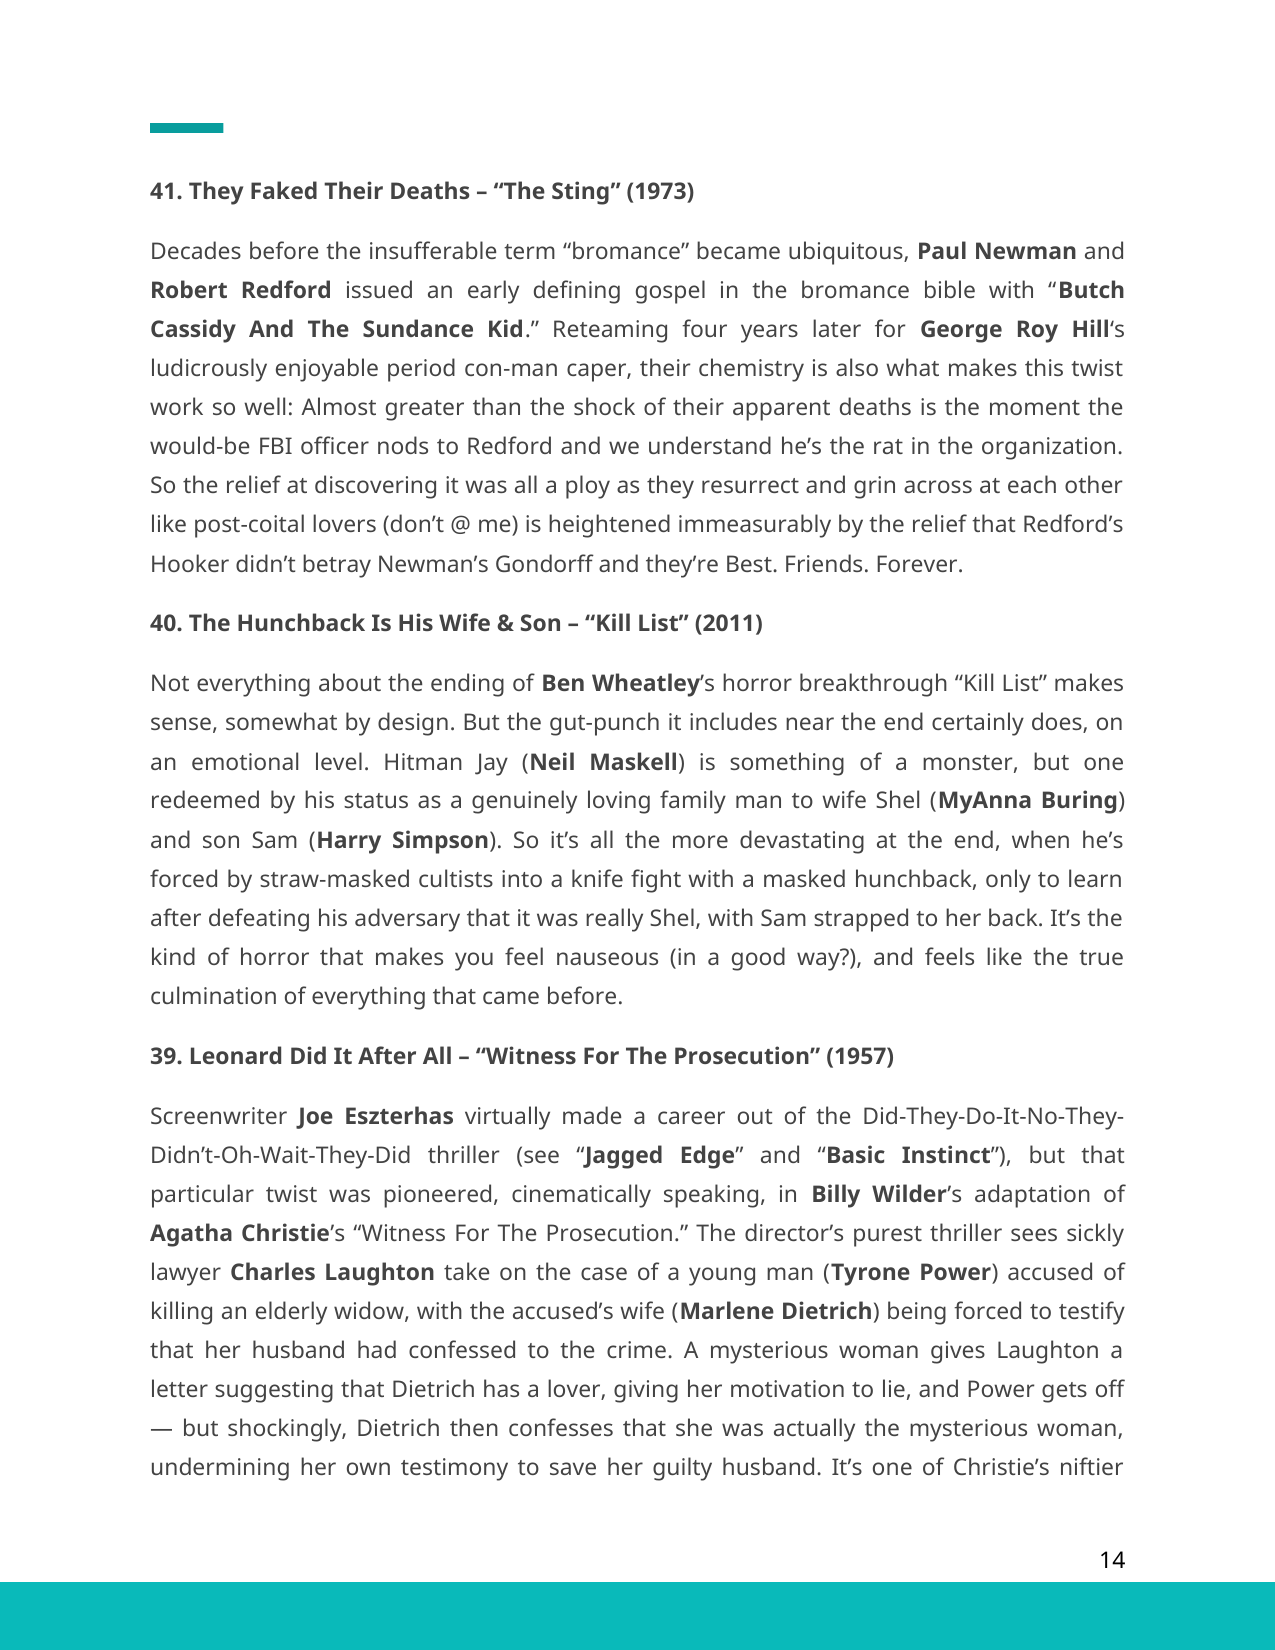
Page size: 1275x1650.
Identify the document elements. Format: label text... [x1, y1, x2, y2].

text 39. Leonard Did It After All – “Witness For The Prosecution” (1957) [150, 1040, 1125, 1071]
text 41. They Faked Their Deaths – “The Sting” (1973) [150, 175, 1125, 206]
picture [150, 123, 224, 133]
text Screenwriter Joe Eszterhas virtually made a career out of the Did-They-Do-It-No-They-Didn’t-Oh-Wait-They-Did thriller (see “Jagged Edge” and “Basic Instinct”), but that particular twist was pioneered, cinematically speaking, in Billy Wilder’s adaptation of Agatha Christie’s “Witness For The Prosecution.” The director’s purest thriller sees sickly lawyer Charles Laughton take on the case of a young man (Tyrone Power) accused of killing an elderly widow, with the accused’s wife (Marlene Dietrich) being forced to testify that her husband had confessed to the crime. A mysterious woman gives Laughton a letter suggesting that Dietrich has a lover, giving her motivation to lie, and Power gets off — but shockingly, Dietrich then confesses that she was actually the mysterious woman, undermining her own testimony to save her guilty husband. It’s one of Christie’s niftier [150, 1099, 1125, 1482]
text 40. The Hunchback Is His Wife & Son – “Kill List” (2011) [150, 607, 1125, 639]
text Decades before the insufferable term “bromance” became ubiquitous, Paul Newman and Robert Redford issued an early defining gospel in the bromance bible with “Butch Cassidy And The Sundance Kid.” Reteaming four years later for George Roy Hill‘s ludicrously enjoyable period con-man caper, their chemistry is also what makes this twist work so well: Almost greater than the shock of their apparent deaths is the moment the would-be FBI officer nods to Redford and we understand he’s the rat in the organization. So the relief at discovering it was all a ploy as they resurrect and grin across at each other like post-coital lovers (don’t @ me) is heightened immeasurably by the relief that Redford’s Hooker didn’t betray Newman’s Gondorff and they’re Best. Friends. Forever. [150, 235, 1125, 579]
text Not everything about the ending of Ben Wheatley’s horror breakthrough “Kill List” makes sense, somewhat by design. But the gut-punch it includes near the end certainly does, on an emotional level. Hitman Jay (Neil Maskell) is something of a monster, but one redeemed by his status as a genuinely loving family man to wife Shel (MyAnna Buring) and son Sam (Harry Simpson). So it’s all the more devastating at the end, when he’s forced by straw-masked cultists into a knife fight with a masked hunchback, only to learn after defeating his adversary that it was really Shel, with Sam strapped to her back. It’s the kind of horror that makes you feel nauseous (in a good way?), and feels like the true culmination of everything that came before. [150, 667, 1125, 1011]
picture [0, 1582, 1275, 1650]
